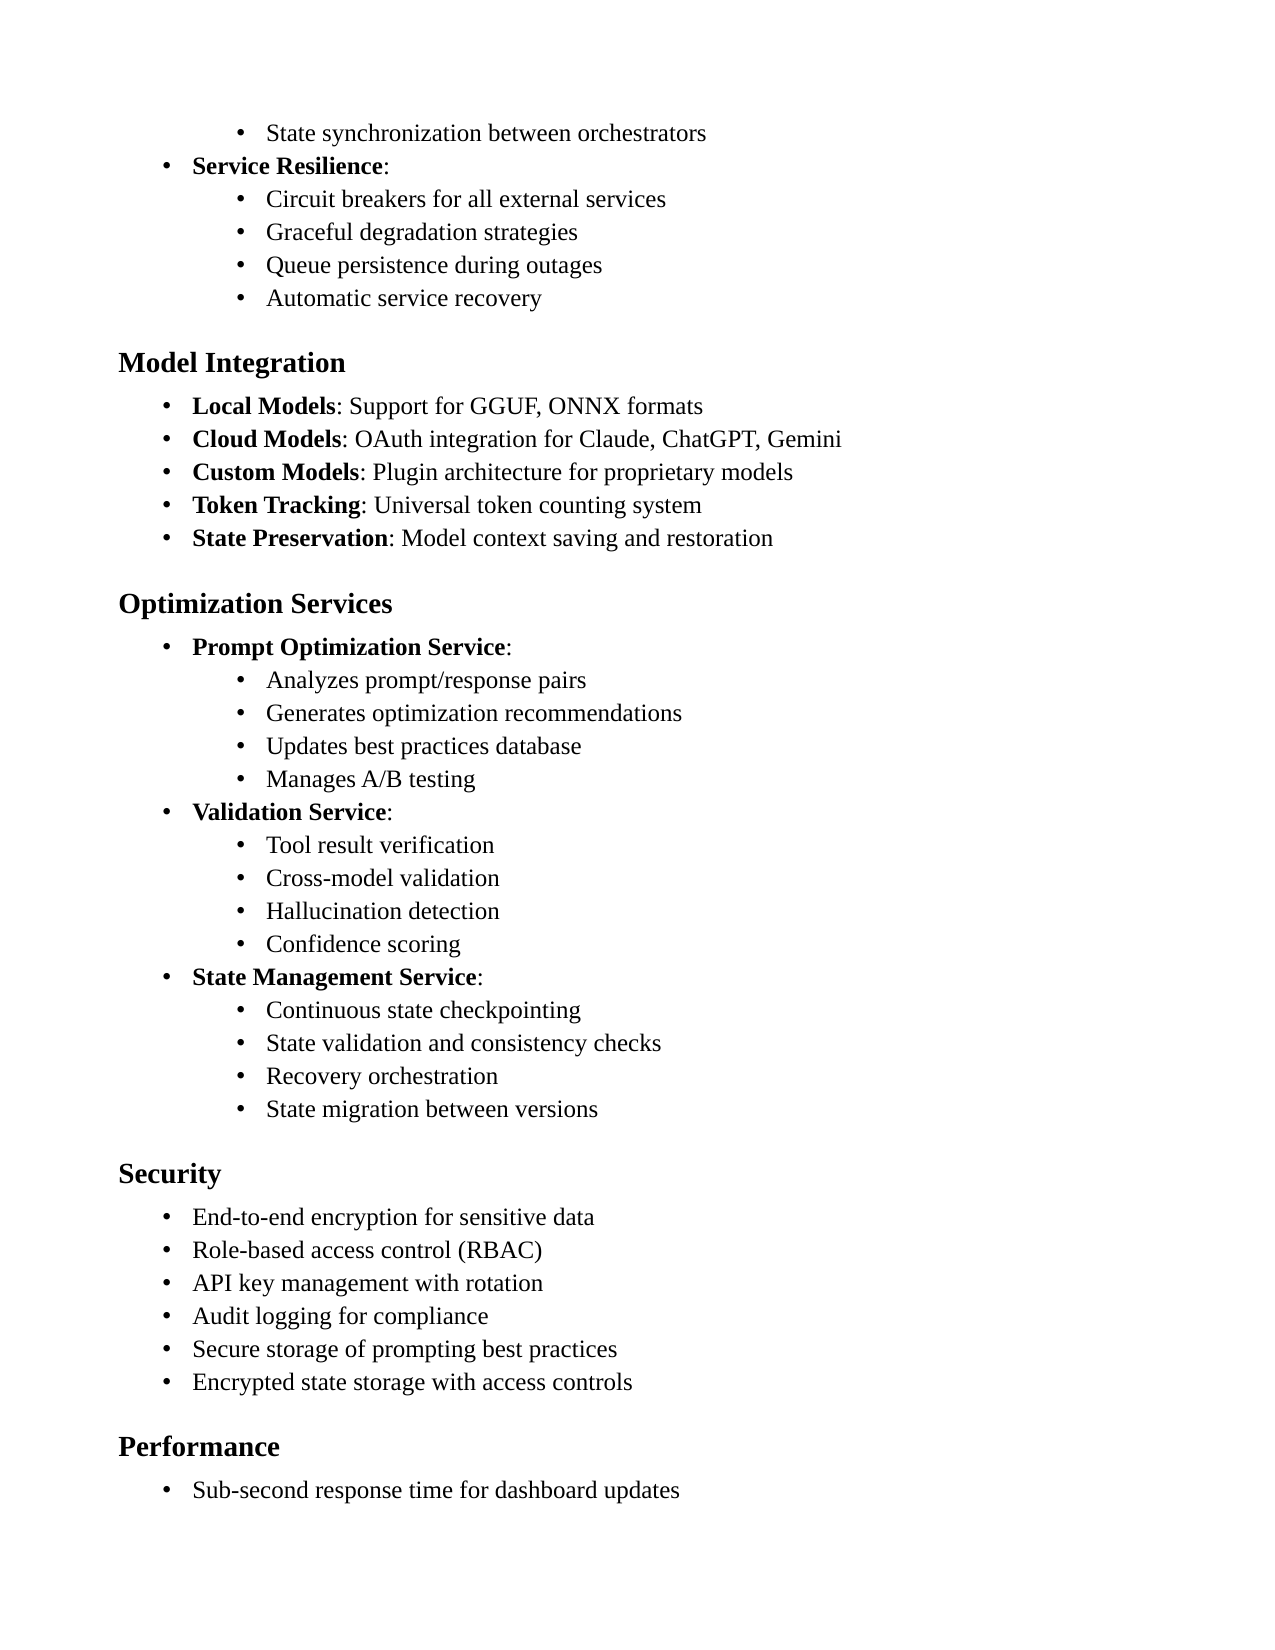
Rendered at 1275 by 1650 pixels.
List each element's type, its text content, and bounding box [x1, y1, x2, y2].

list Continuous state checkpointing [236, 995, 1157, 1024]
list Audit logging for compliance [162, 1301, 1157, 1330]
list Sub-second response time for dashboard updates [162, 1476, 1157, 1504]
list Confidence scoring [236, 929, 1157, 958]
list End-to-end encryption for sensitive data [162, 1202, 1157, 1231]
list Circuit breakers for all external services [236, 184, 1157, 213]
list Token Tracking: Universal token counting system [162, 491, 1157, 519]
list Secure storage of prompting best practices [162, 1334, 1157, 1363]
list Encrypted state storage with access controls [162, 1367, 1157, 1396]
list State migration between versions [236, 1094, 1157, 1123]
list Manages A/B testing [236, 764, 1157, 793]
list Tool result verification [236, 830, 1157, 859]
list Cloud Models: OAuth integration for Claude, ChatGPT, Gemini [162, 424, 1157, 453]
list Service Resilience: [162, 151, 1157, 180]
subtitle Optimization Services [118, 586, 1157, 619]
list Graceful degradation strategies [236, 217, 1157, 246]
list Recovery orchestration [236, 1061, 1157, 1090]
list Prompt Optimization Service: [162, 632, 1157, 661]
list Hallucination detection [236, 896, 1157, 925]
subtitle Security [118, 1156, 1157, 1190]
list Local Models: Support for GGUF, ONNX formats [162, 391, 1157, 420]
list Queue persistence during outages [236, 250, 1157, 279]
list State synchronization between orchestrators [236, 118, 1157, 147]
list Updates best practices database [236, 731, 1157, 759]
list State Management Service: [162, 962, 1157, 991]
subtitle Performance [118, 1429, 1157, 1463]
list Generates optimization recommendations [236, 698, 1157, 727]
list State validation and consistency checks [236, 1028, 1157, 1057]
list Analyzes prompt/response pairs [236, 665, 1157, 693]
list Cross-model validation [236, 863, 1157, 892]
list Role-based access control (RBAC) [162, 1235, 1157, 1264]
list Automatic service recovery [236, 283, 1157, 312]
subtitle Model Integration [118, 345, 1157, 379]
list State Preservation: Model context saving and restoration [162, 523, 1157, 552]
list Validation Service: [162, 797, 1157, 826]
list Custom Models: Plugin architecture for proprietary models [162, 457, 1157, 486]
list API key management with rotation [162, 1268, 1157, 1297]
